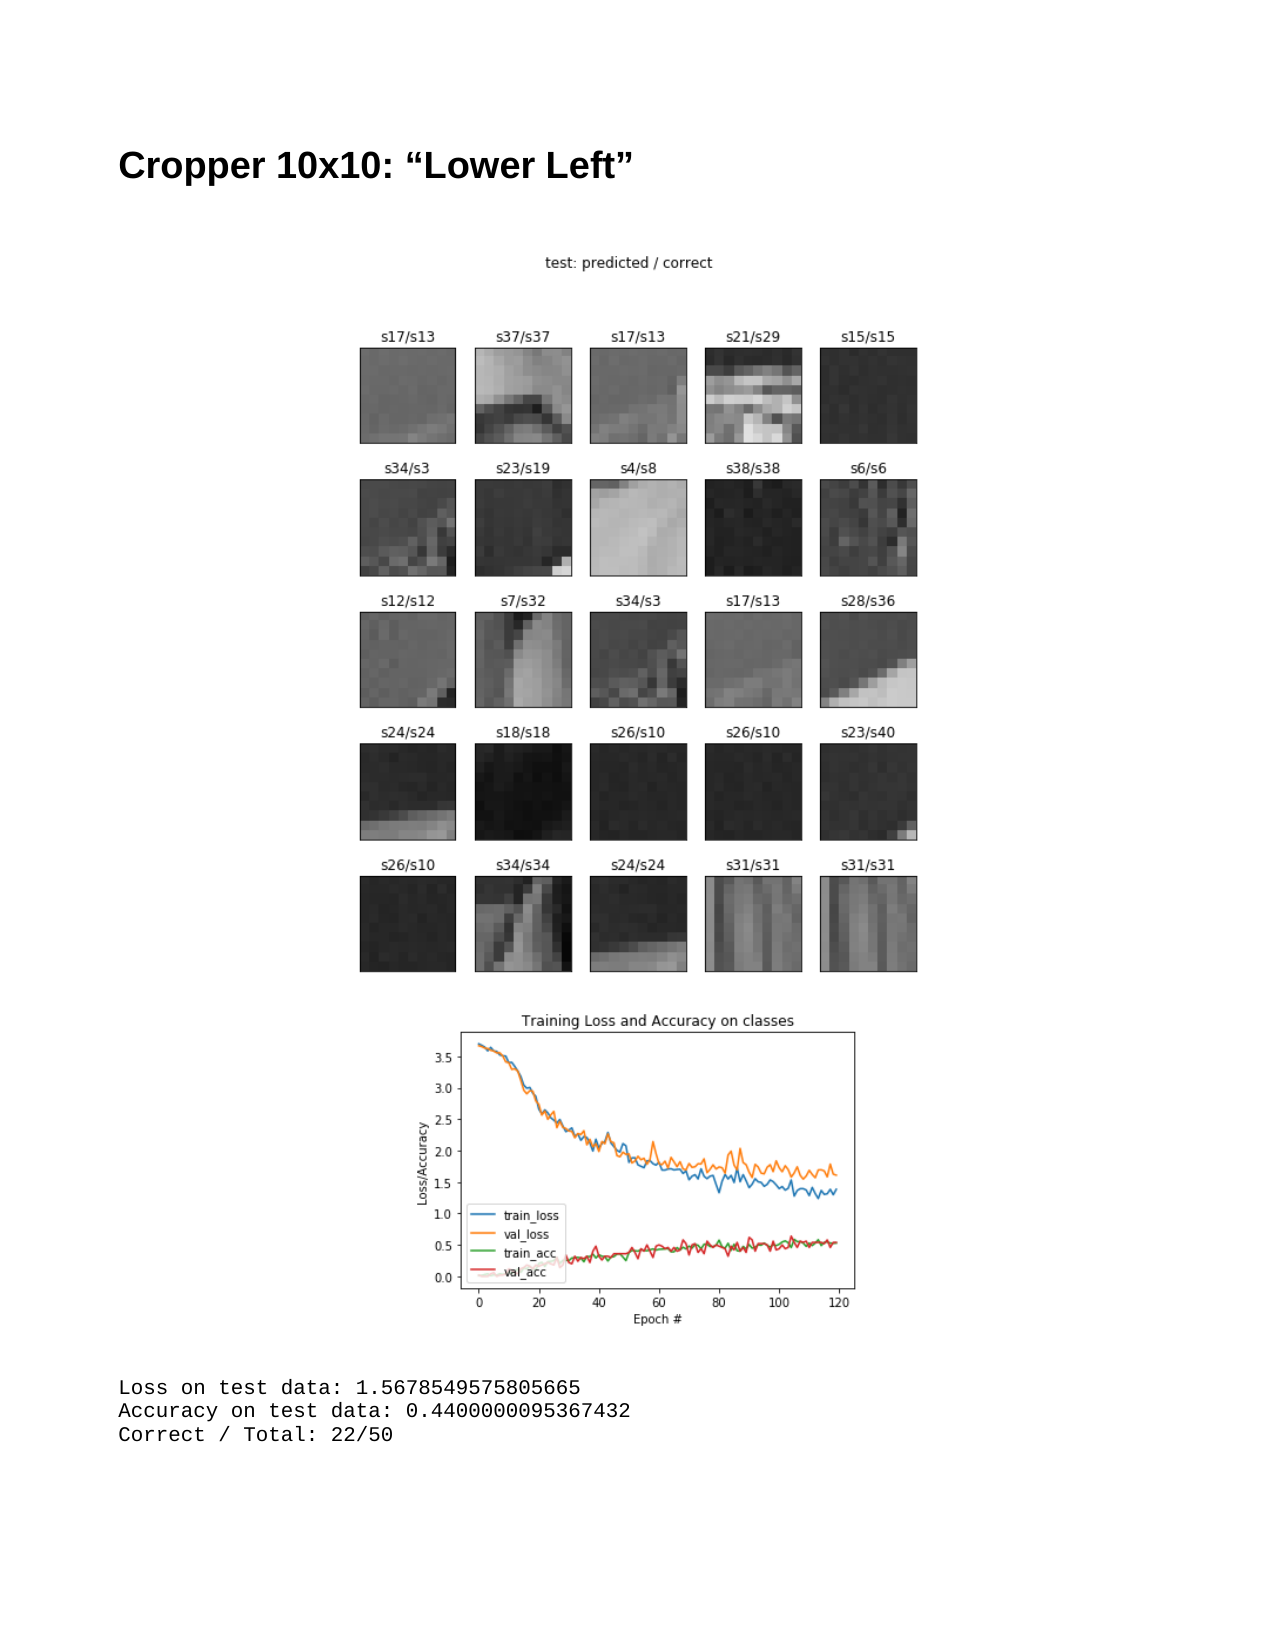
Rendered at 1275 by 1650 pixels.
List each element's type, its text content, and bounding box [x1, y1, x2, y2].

text Loss on test data: 1.5678549575805665 [118, 1377, 1157, 1400]
picture [409, 1006, 866, 1333]
text Accuracy on test data: 0.4400000095367432 [118, 1400, 1157, 1424]
subtitle Cropper 10x10: “Lower Left” [118, 143, 1157, 187]
picture [347, 248, 928, 984]
text Correct / Total: 22/50 [118, 1424, 1157, 1448]
